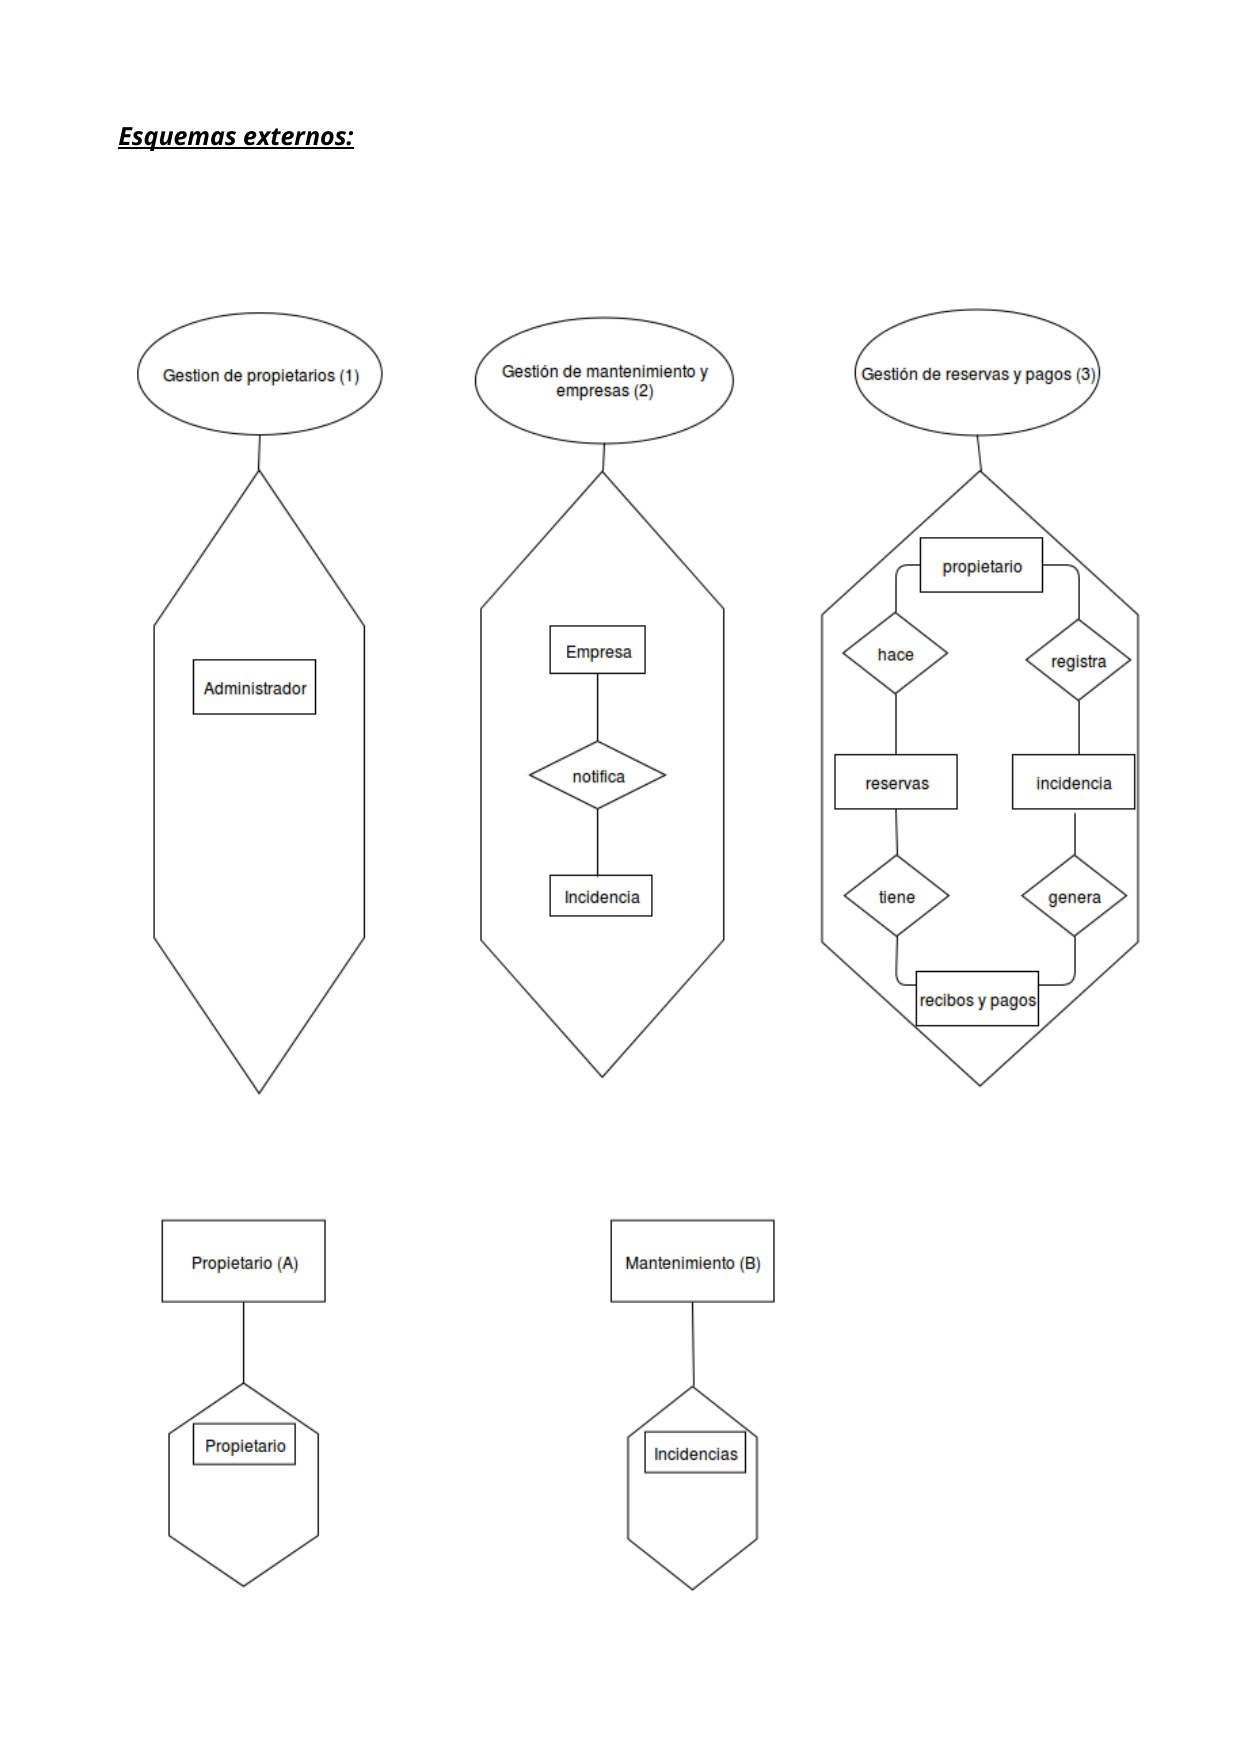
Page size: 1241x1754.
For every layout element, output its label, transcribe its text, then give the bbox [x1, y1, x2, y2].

picture [136, 307, 1141, 1593]
text Esquemas externos: [118, 118, 1122, 152]
